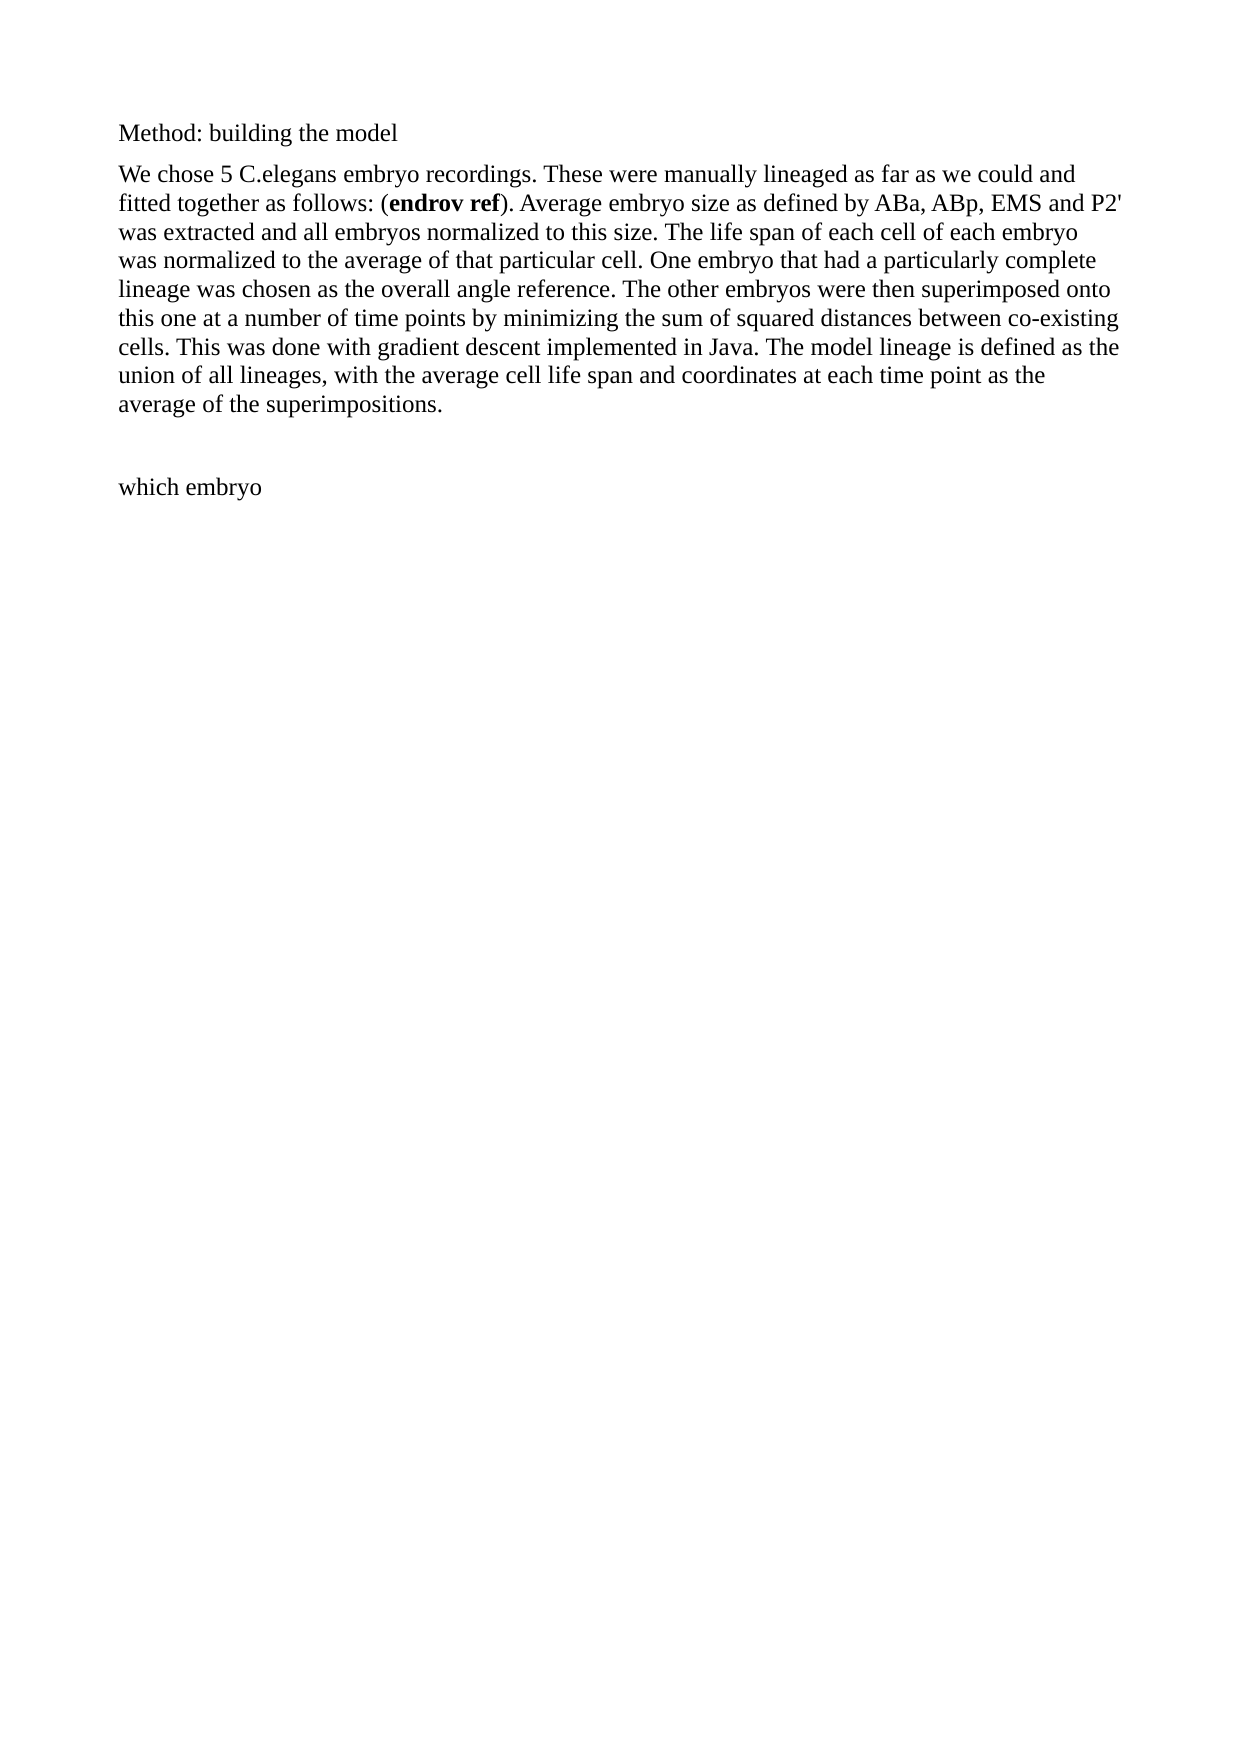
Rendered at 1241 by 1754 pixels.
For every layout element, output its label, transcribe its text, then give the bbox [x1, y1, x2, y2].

text which embryo [118, 472, 1122, 501]
text Method: building the model [118, 118, 1122, 147]
text We chose 5 C.elegans embryo recordings. These were manually lineaged as far as we could and fitted together as follows: (endrov ref). Average embryo size as defined by ABa, ABp, EMS and P2' was extracted and all embryos normalized to this size. The life span of each cell of each embryo was normalized to the average of that particular cell. One embryo that had a particularly complete lineage was chosen as the overall angle reference. The other embryos were then superimposed onto this one at a number of time points by minimizing the sum of squared distances between co-existing cells. This was done with gradient descent implemented in Java. The model lineage is defined as the union of all lineages, with the average cell life span and coordinates at each time point as the average of the superimpositions. [118, 159, 1122, 418]
